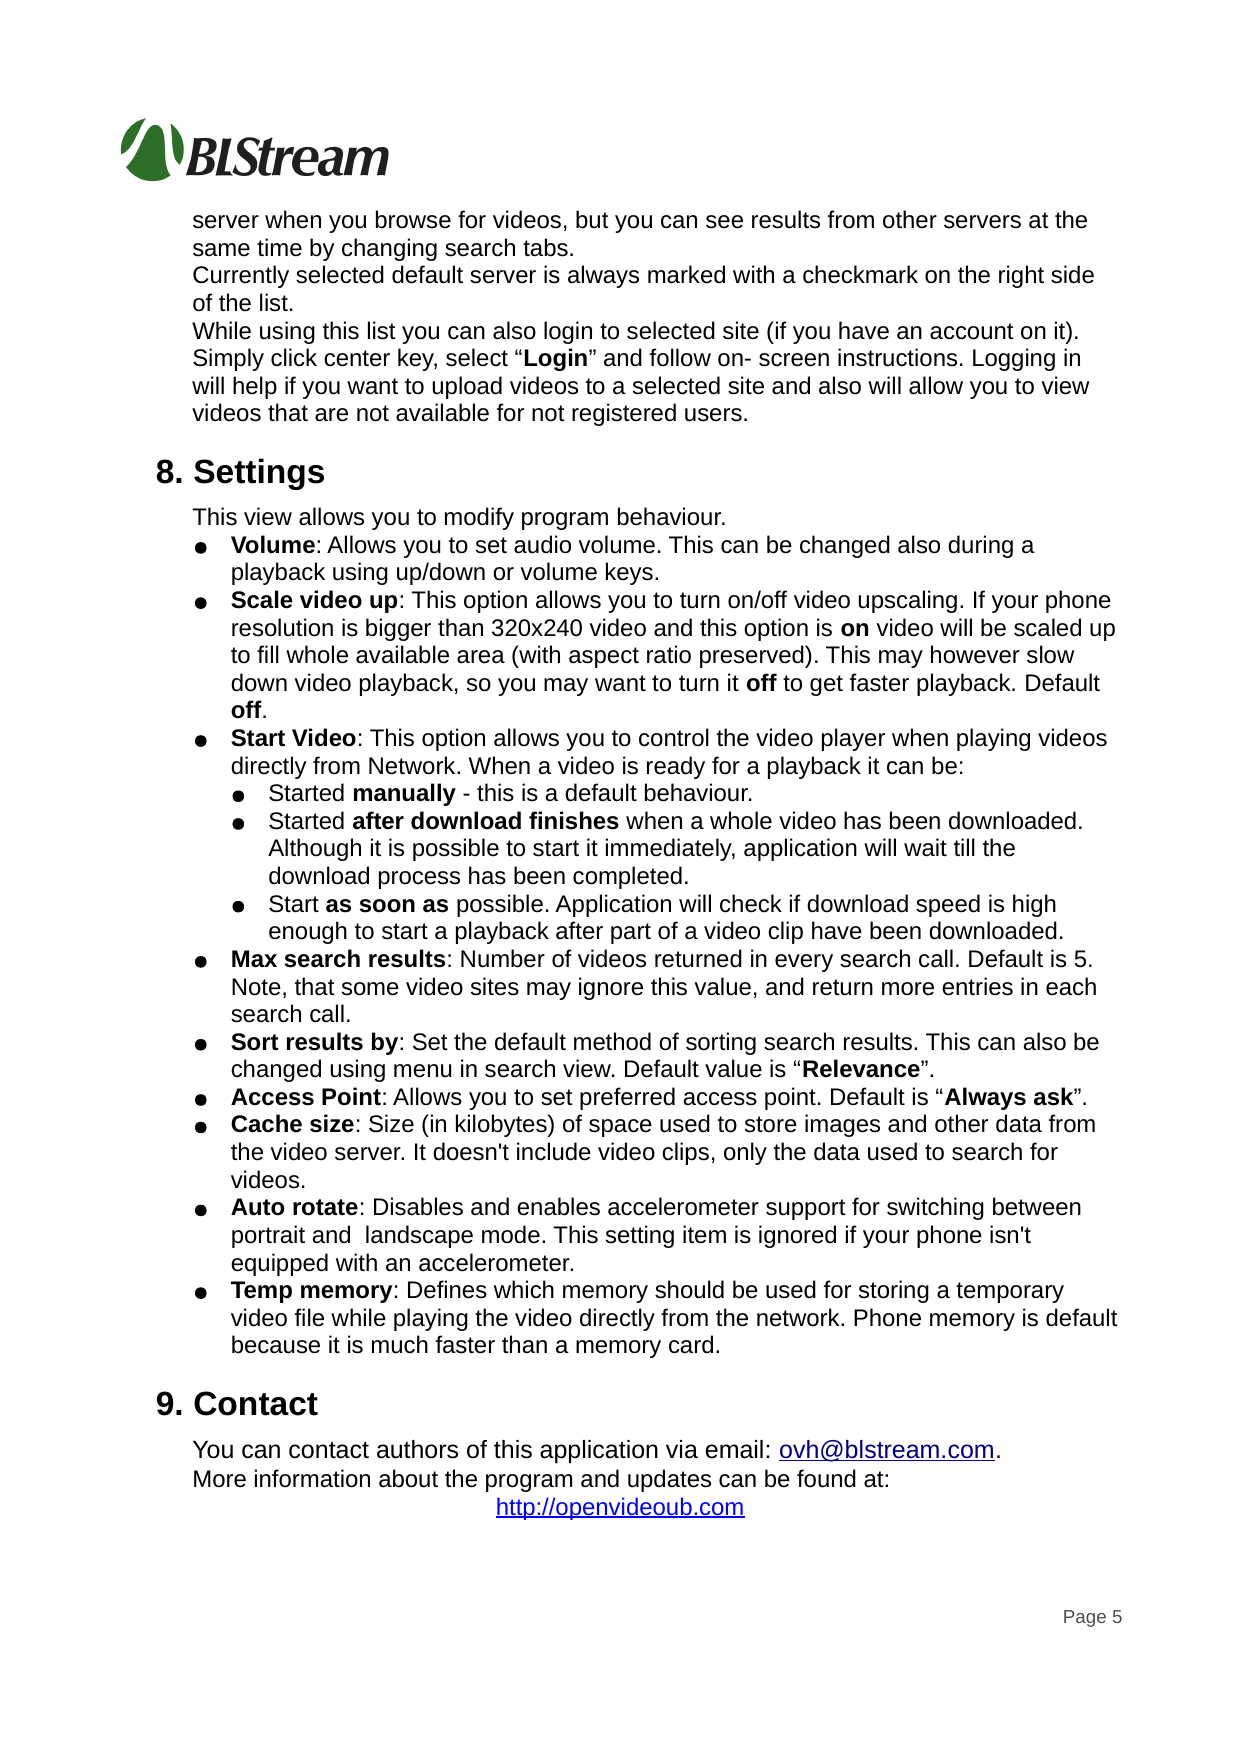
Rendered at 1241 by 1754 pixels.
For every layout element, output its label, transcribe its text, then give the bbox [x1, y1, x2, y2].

list Volume: Allows you to set audio volume. This can be changed also during a playback using up/down or volume keys. [193, 531, 1122, 586]
text http://openvideoub.com [118, 1492, 1122, 1520]
subtitle Contact [156, 1384, 1122, 1422]
text You can contact authors of this application via email: ovh@blstream.com. [118, 1435, 1122, 1464]
list Start as soon as possible. Application will check if download speed is high enough to start a playback after part of a video clip have been downloaded. [231, 889, 1122, 945]
text This view allows you to modify program behaviour. [118, 503, 1122, 531]
picture [118, 118, 389, 182]
text Currently selected default server is always marked with a checkmark on the right side of the list. [118, 261, 1122, 317]
text More information about the program and updates can be found at: [118, 1464, 1122, 1492]
subtitle Settings [156, 452, 1122, 491]
list Start Video: This option allows you to control the video player when playing videos directly from Network. When a video is ready for a playback it can be: [193, 724, 1122, 779]
text While using this list you can also login to selected site (if you have an account on it). Simply click center key, select “Login” and follow on- screen instructions. Logging in will help if you want to upload videos to a selected site and also will allow you to view videos that are not available for not registered users. [118, 317, 1122, 427]
text server when you browse for videos, but you can see results from other servers at the same time by changing search tabs. [118, 206, 1122, 261]
list Access Point: Allows you to set preferred access point. Default is “Always ask”. [193, 1083, 1122, 1110]
list Cache size: Size (in kilobytes) of space used to store images and other data from the video server. It doesn't include video clips, only the data used to search for videos. [193, 1110, 1122, 1193]
list Auto rotate: Disables and enables accelerometer support for switching between portrait and landscape mode. This setting item is ignored if your phone isn't equipped with an accelerometer. [193, 1193, 1122, 1276]
list Scale video up: This option allows you to turn on/off video upscaling. If your phone resolution is bigger than 320x240 video and this option is on video will be scaled up to fill whole available area (with aspect ratio preserved). This may however slow down video playback, so you may want to turn it off to get faster playback. Default off. [193, 586, 1122, 724]
list Started manually - this is a default behaviour. [231, 779, 1122, 807]
list Max search results: Number of videos returned in every search call. Default is 5. Note, that some video sites may ignore this value, and return more entries in each search call. [193, 945, 1122, 1028]
list Started after download finishes when a whole video has been downloaded. Although it is possible to start it immediately, application will wait till the download process has been completed. [231, 807, 1122, 889]
list Sort results by: Set the default method of sorting search results. This can also be changed using menu in search view. Default value is “Relevance”. [193, 1028, 1122, 1083]
list Temp memory: Defines which memory should be used for storing a temporary video file while playing the video directly from the network. Phone memory is default because it is much faster than a memory card. [193, 1276, 1122, 1359]
